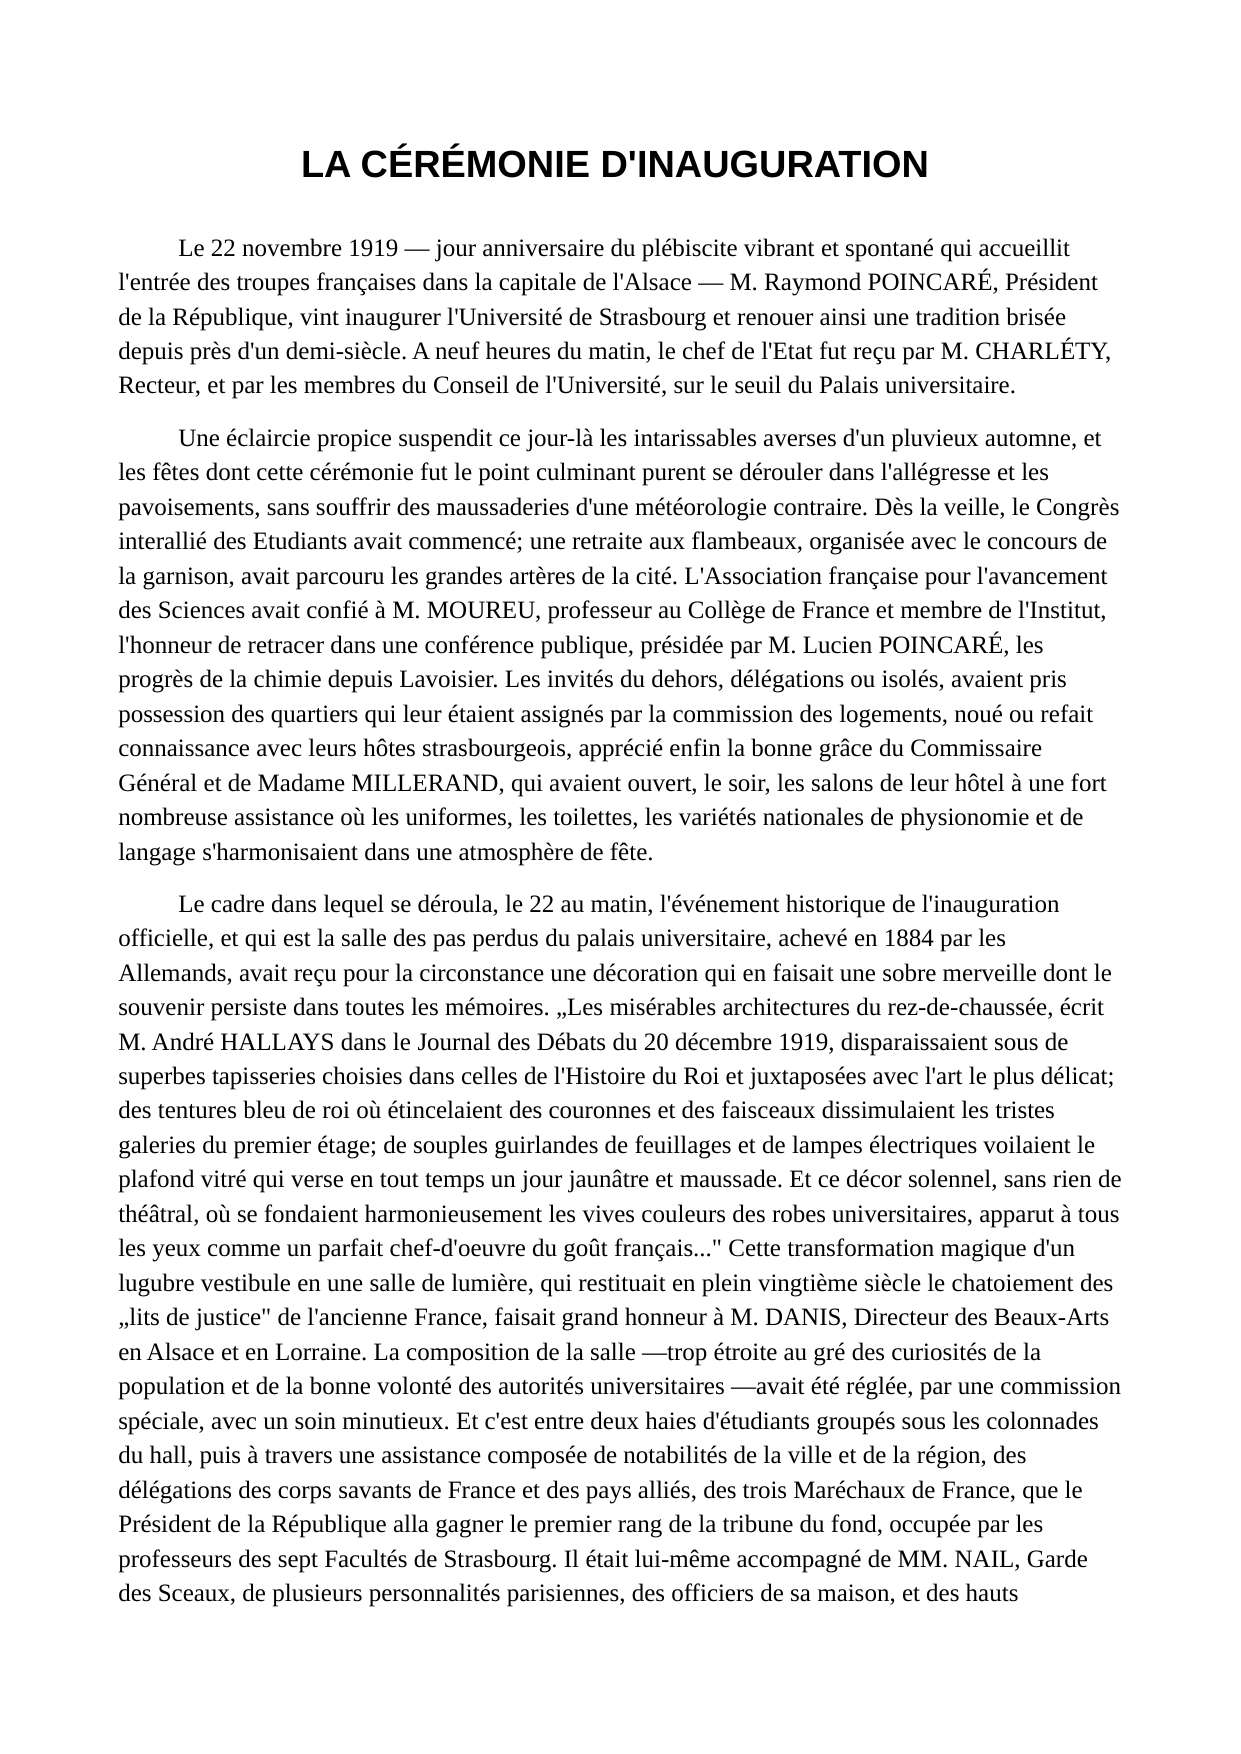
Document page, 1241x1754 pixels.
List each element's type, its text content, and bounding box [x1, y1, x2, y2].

subtitle LA CÉRÉMONIE D'INAUGURATION [118, 142, 1122, 185]
text Une éclaircie propice suspendit ce jour-là les intarissables averses d'un pluvieux automne, et les fêtes dont cette cérémonie fut le point culminant purent se dérouler dans l'allégresse et les pavoisements, sans souffrir des maussaderies d'une météorologie contraire. Dès la veille, le Congrès interallié des Etudiants avait commencé; une retraite aux flambeaux, organisée avec le concours de la garnison, avait parcouru les grandes artères de la cité. L'Association française pour l'avancement des Sciences avait confié à M. MOUREU, professeur au Collège de France et membre de l'Institut, l'honneur de retracer dans une conférence publique, présidée par M. Lucien POINCARÉ, les progrès de la chimie depuis Lavoisier. Les invités du dehors, délégations ou isolés, avaient pris possession des quartiers qui leur étaient assignés par la commission des logements, noué ou refait connaissance avec leurs hôtes strasbourgeois, apprécié enfin la bonne grâce du Commissaire Général et de Madame MILLERAND, qui avaient ouvert, le soir, les salons de leur hôtel à une fort nombreuse assistance où les uniformes, les toilettes, les variétés nationales de physionomie et de langage s'harmonisaient dans une atmosphère de fête. [118, 423, 1122, 865]
text Le cadre dans lequel se déroula, le 22 au matin, l'événement historique de l'inauguration officielle, et qui est la salle des pas perdus du palais universitaire, achevé en 1884 par les Allemands, avait reçu pour la circonstance une décoration qui en faisait une sobre merveille dont le souvenir persiste dans toutes les mémoires. „Les misérables architectures du rez-de-chaussée, écrit M. André HALLAYS dans le Journal des Débats du 20 décembre 1919, disparaissaient sous de superbes tapisseries choisies dans celles de l'Histoire du Roi et juxtaposées avec l'art le plus délicat; des tentures bleu de roi où étincelaient des couronnes et des faisceaux dissimulaient les tristes galeries du premier étage; de souples guirlandes de feuillages et de lampes électriques voilaient le plafond vitré qui verse en tout temps un jour jaunâtre et maussade. Et ce décor solennel, sans rien de théâtral, où se fondaient harmonieusement les vives couleurs des robes universitaires, apparut à tous les yeux comme un parfait chef-d'oeuvre du goût français..." Cette transformation magique d'un lugubre vestibule en une salle de lumière, qui restituait en plein vingtième siècle le chatoiement des „lits de justice" de l'ancienne France, faisait grand honneur à M. DANIS, Directeur des Beaux-Arts en Alsace et en Lorraine. La composition de la salle —trop étroite au gré des curiosités de la population et de la bonne volonté des autorités universitaires —avait été réglée, par une commission spéciale, avec un soin minutieux. Et c'est entre deux haies d'étudiants groupés sous les colonnades du hall, puis à travers une assistance composée de notabilités de la ville et de la région, des délégations des corps savants de France et des pays alliés, des trois Maréchaux de France, que le Président de la République alla gagner le premier rang de la tribune du fond, occupée par les professeurs des sept Facultés de Strasbourg. Il était lui-même accompagné de MM. NAIL, Garde des Sceaux, de plusieurs personnalités parisiennes, des officiers de sa maison, et des hauts [118, 889, 1122, 1607]
text Le 22 novembre 1919 — jour anniversaire du plébiscite vibrant et spontané qui accueillit l'entrée des troupes françaises dans la capitale de l'Alsace — M. Raymond POINCARÉ, Président de la République, vint inaugurer l'Université de Strasbourg et renouer ainsi une tradition brisée depuis près d'un demi-siècle. A neuf heures du matin, le chef de l'Etat fut reçu par M. CHARLÉTY, Recteur, et par les membres du Conseil de l'Université, sur le seuil du Palais universitaire. [118, 233, 1122, 399]
